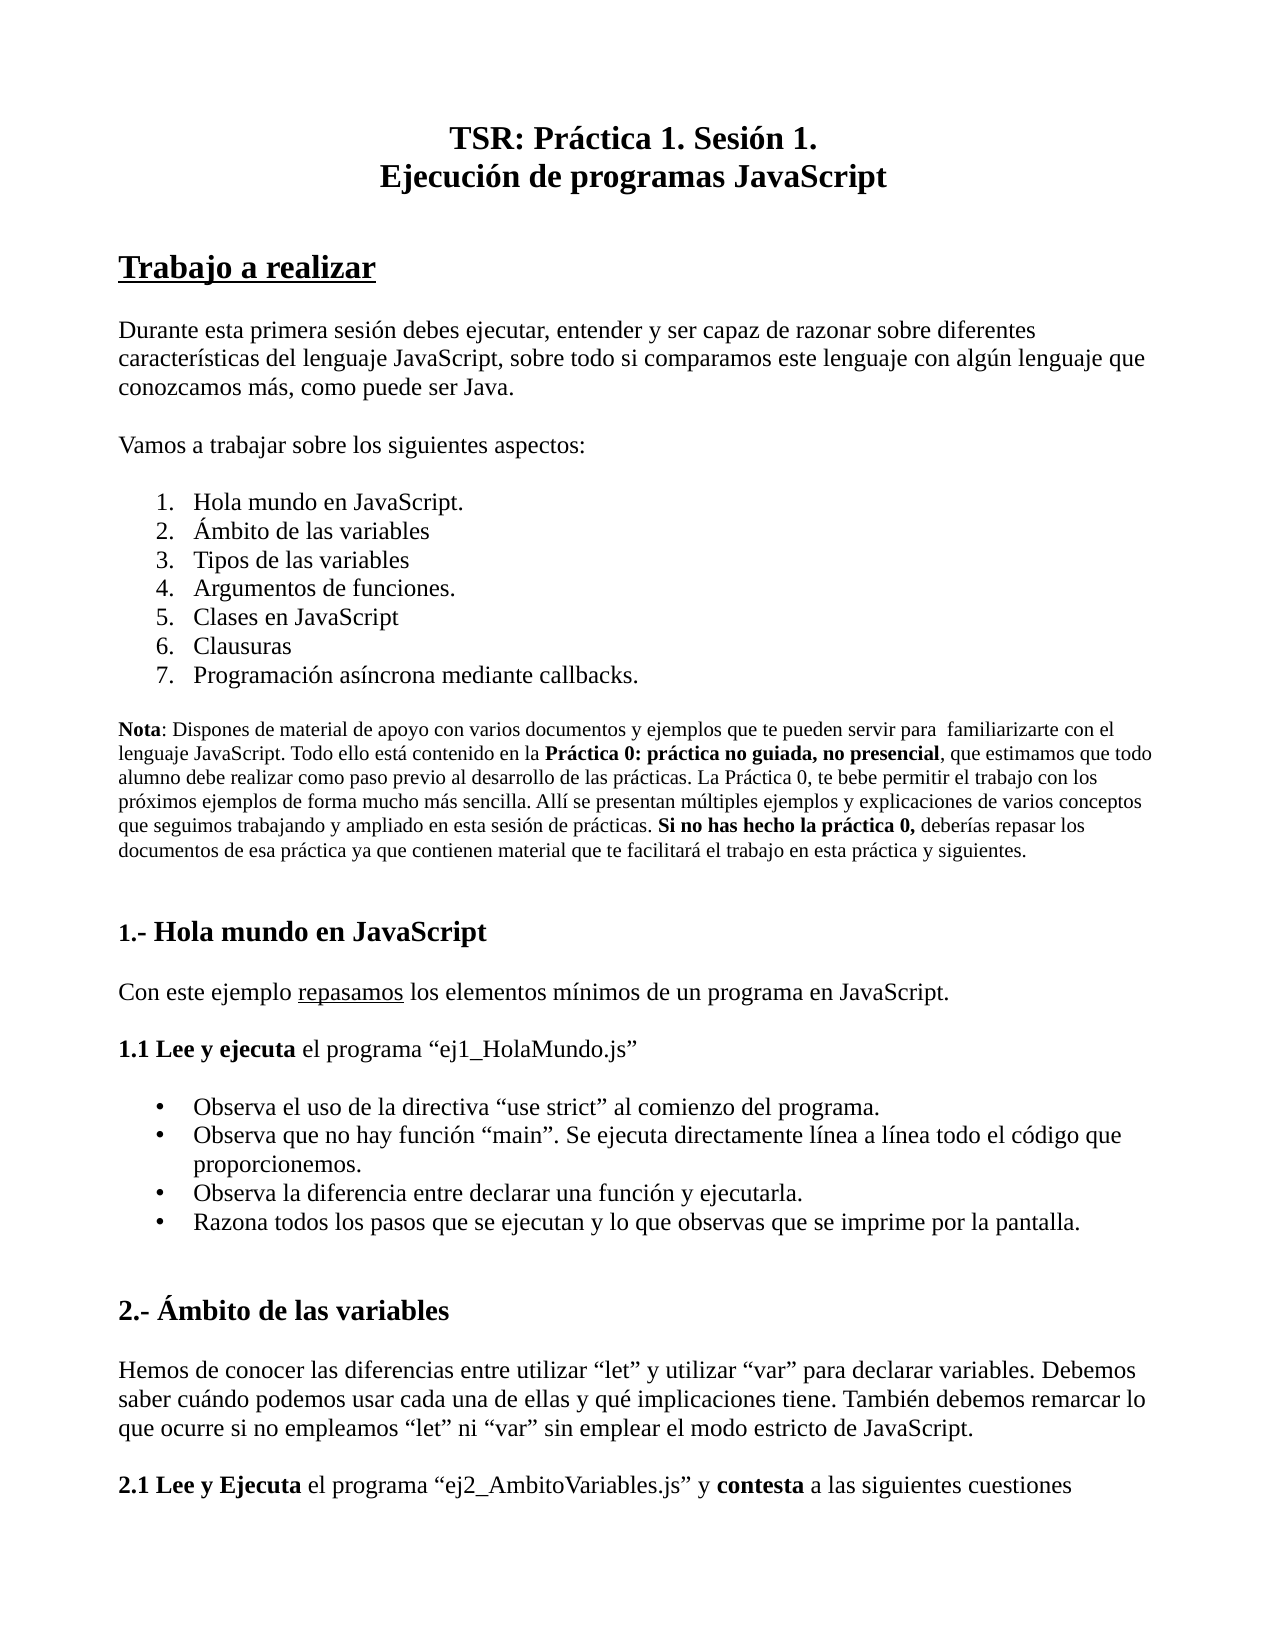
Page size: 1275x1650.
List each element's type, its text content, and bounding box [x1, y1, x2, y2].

text 1.1 Lee y ejecuta el programa “ej1_HolaMundo.js” [118, 1034, 1157, 1063]
text Nota: Dispones de material de apoyo con varios documentos y ejemplos que te pueden servir para familiarizarte con el lenguaje JavaScript. Todo ello está contenido en la Práctica 0: práctica no guiada, no presencial, que estimamos que todo alumno debe realizar como paso previo al desarrollo de las prácticas. La Práctica 0, te bebe permitir el trabajo con los próximos ejemplos de forma mucho más sencilla. Allí se presentan múltiples ejemplos y explicaciones de varios conceptos que seguimos trabajando y ampliado en esta sesión de prácticas. Si no has hecho la práctica 0, deberías repasar los documentos de esa práctica ya que contienen material que te facilitará el trabajo en esta práctica y siguientes. [118, 717, 1157, 862]
text Vamos a trabajar sobre los siguientes aspectos: [118, 430, 1157, 458]
text Ejecución de programas JavaScript [118, 156, 1157, 195]
text Trabajo a realizar [118, 248, 1157, 286]
text Durante esta primera sesión debes ejecutar, entender y ser capaz de razonar sobre diferentes características del lenguaje JavaScript, sobre todo si comparamos este lenguaje con algún lenguaje que conozcamos más, como puede ser Java. [118, 315, 1157, 401]
list Argumentos de funciones. [156, 573, 1157, 602]
text TSR: Práctica 1. Sesión 1. [118, 118, 1157, 156]
text 2.- Ámbito de las variables [118, 1293, 1157, 1326]
text Hemos de conocer las diferencias entre utilizar “let” y utilizar “var” para declarar variables. Debemos saber cuándo podemos usar cada una de ellas y qué implicaciones tiene. También debemos remarcar lo que ocurre si no empleamos “let” ni “var” sin emplear el modo estricto de JavaScript. [118, 1355, 1157, 1441]
list Programación asíncrona mediante callbacks. [156, 660, 1157, 688]
list Ámbito de las variables [156, 516, 1157, 545]
list Observa que no hay función “main”. Se ejecuta directamente línea a línea todo el código que proporcionemos. [156, 1120, 1157, 1178]
list Razona todos los pasos que se ejecutan y lo que observas que se imprime por la pantalla. [156, 1207, 1157, 1235]
text Con este ejemplo repasamos los elementos mínimos de un programa en JavaScript. [118, 977, 1157, 1005]
list Observa el uso de la directiva “use strict” al comienzo del programa. [156, 1092, 1157, 1120]
list Hola mundo en JavaScript. [156, 487, 1157, 516]
list Tipos de las variables [156, 545, 1157, 573]
list Clausuras [156, 631, 1157, 660]
text 2.1 Lee y Ejecuta el programa “ej2_AmbitoVariables.js” y contesta a las siguientes cuestiones [118, 1470, 1157, 1499]
list Observa la diferencia entre declarar una función y ejecutarla. [156, 1178, 1157, 1207]
list Clases en JavaScript [156, 602, 1157, 631]
text 1.- Hola mundo en JavaScript [118, 914, 1157, 948]
